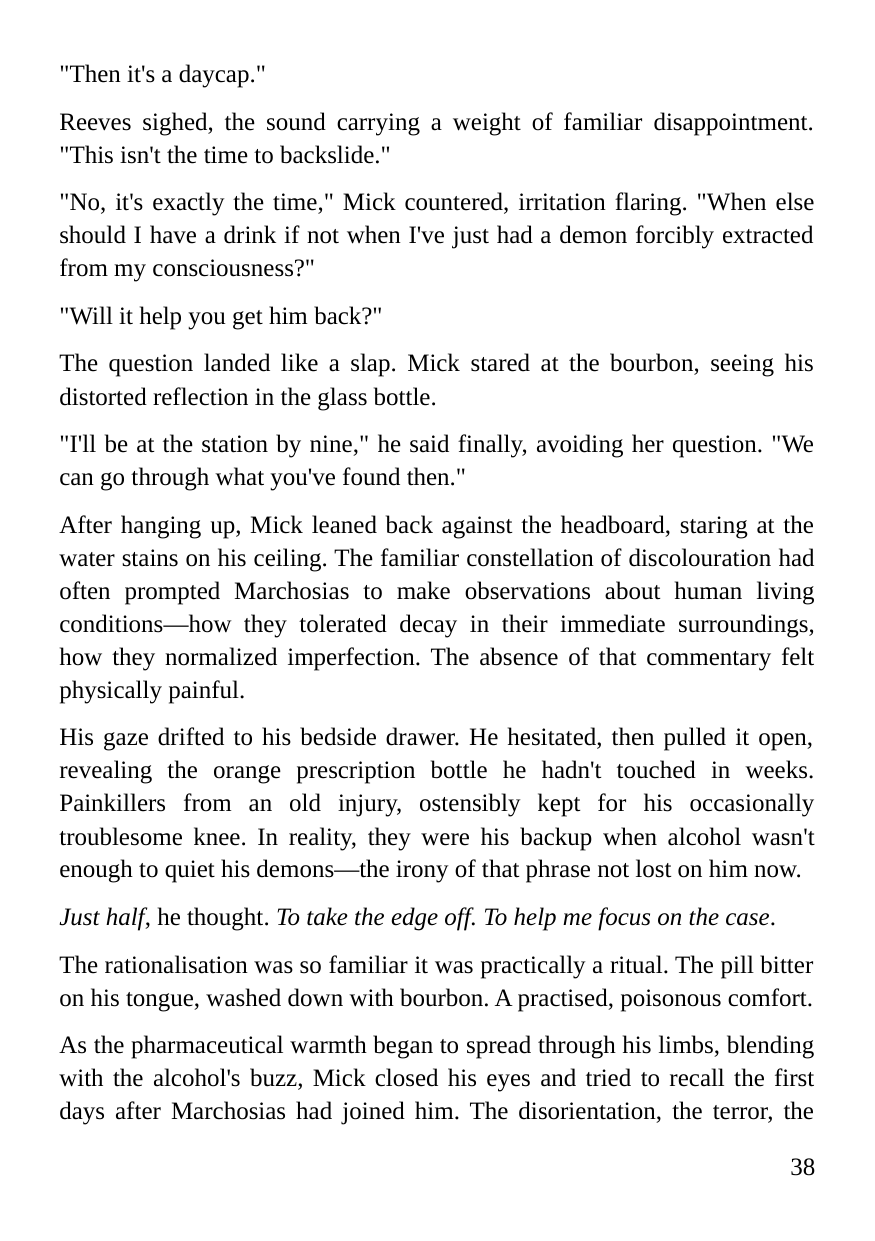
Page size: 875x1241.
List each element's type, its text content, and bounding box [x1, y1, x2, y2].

text The rationalisation was so familiar it was practically a ritual. The pill bitter on his tongue, washed down with bourbon. A practised, poisonous comfort. [59, 950, 815, 1012]
text Reeves sighed, the sound carrying a weight of familiar disappointment. "This isn't the time to backslide." [59, 107, 815, 168]
text As the pharmaceutical warmth began to spread through his limbs, blending with the alcohol's buzz, Mick closed his eyes and tried to recall the first days after Marchosias had joined him. The disorientation, the terror, the [59, 1030, 815, 1125]
text After hanging up, Mick leaned back against the headboard, staring at the water stains on his ceiling. The familiar constellation of discolouration had often prompted Marchosias to make observations about human living conditions—how they tolerated decay in their immediate surroundings, how they normalized imperfection. The absence of that commentary felt physically painful. [59, 510, 815, 704]
text Just half, he thought. To take the edge off. To help me focus on the case. [59, 902, 815, 931]
text His gaze drifted to his bedside drawer. He hesitated, then pulled it open, revealing the orange prescription bottle he hadn't touched in weeks. Painkillers from an old injury, ostensibly kept for his occasionally troublesome knee. In reality, they were his backup when alcohol wasn't enough to quiet his demons—the irony of that phrase not lost on him now. [59, 722, 815, 883]
text The question landed like a slap. Mick stared at the bourbon, seeing his distorted reflection in the glass bottle. [59, 348, 815, 410]
text "Will it help you get him back?" [59, 301, 815, 330]
text "I'll be at the station by nine," he said finally, avoiding her question. "We can go through what you've found then." [59, 429, 815, 491]
text "Then it's a daycap." [59, 59, 815, 88]
text "No, it's exactly the time," Mick countered, irritation flaring. "When else should I have a drink if not when I've just had a demon forcibly extracted from my consciousness?" [59, 187, 815, 282]
